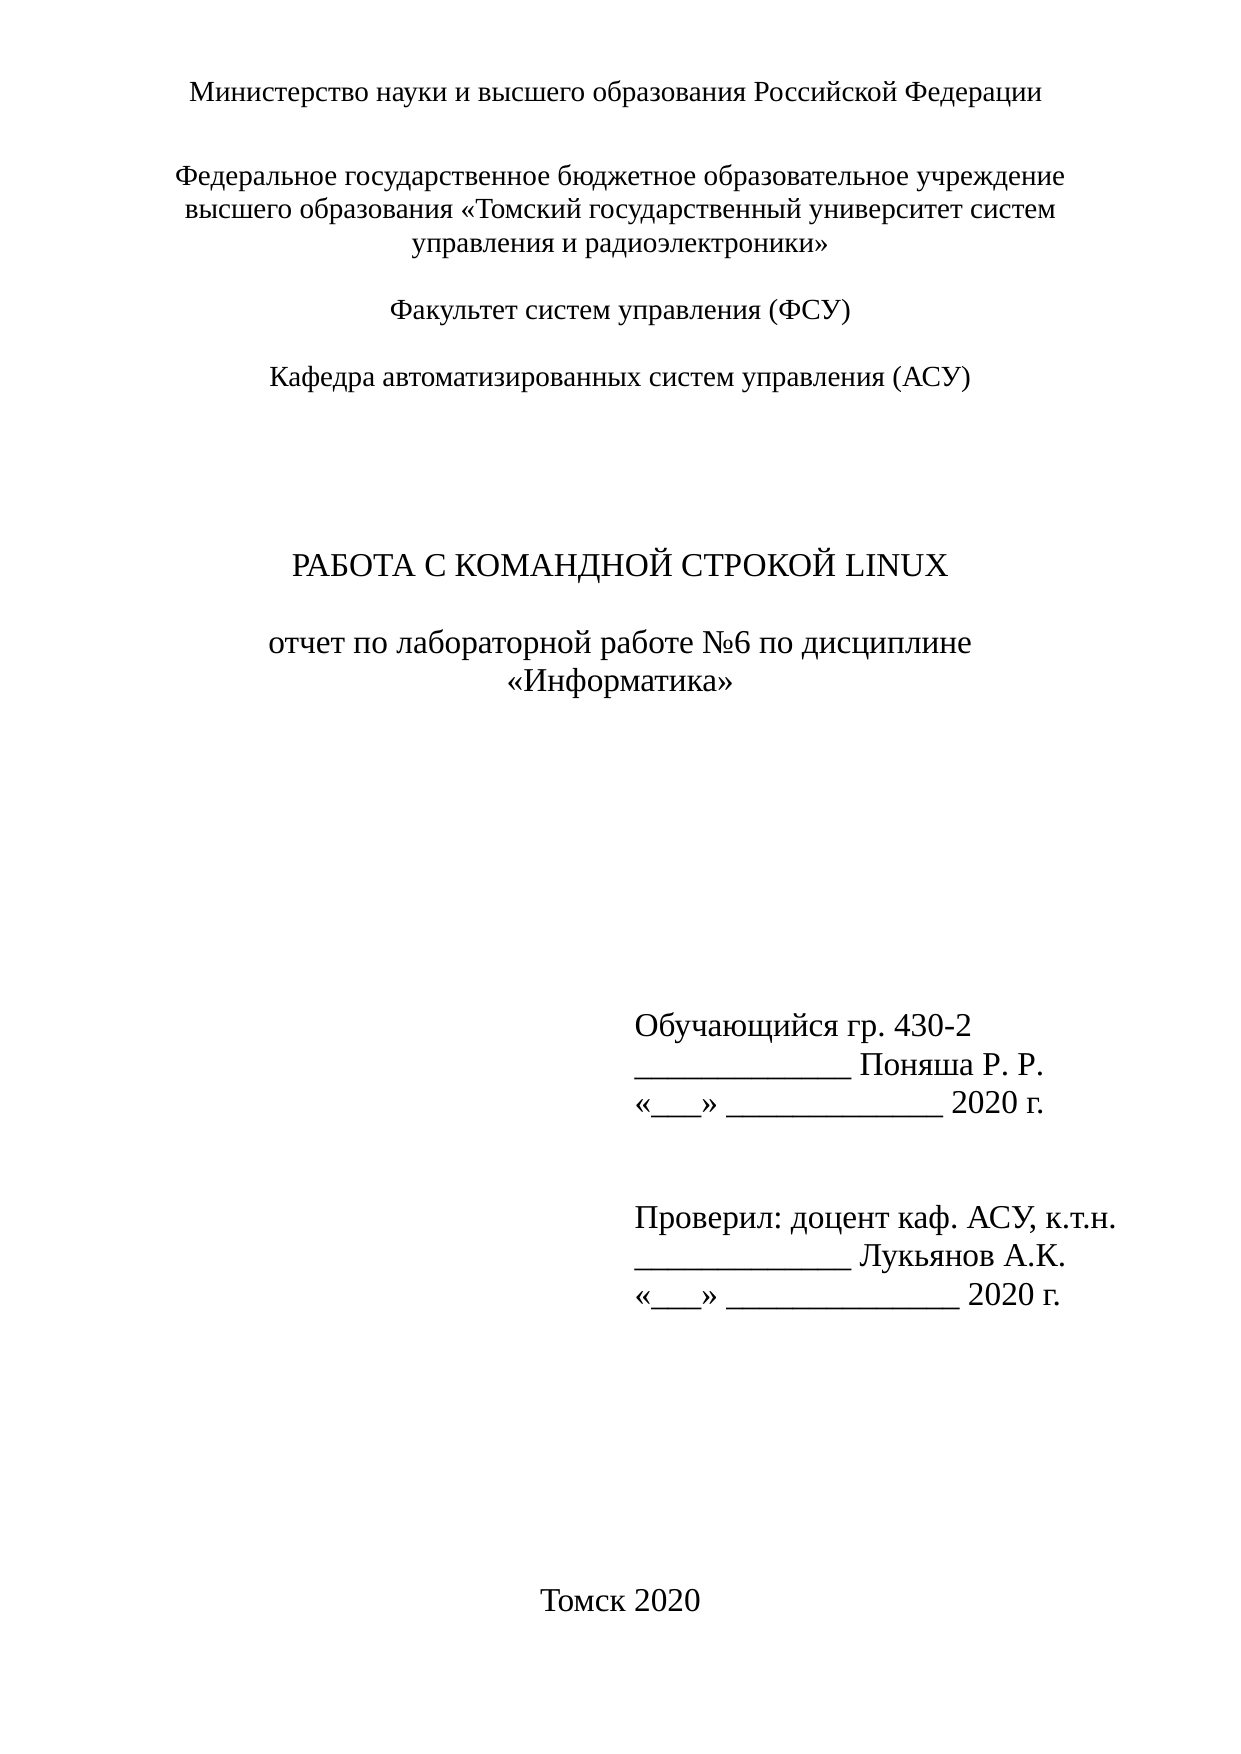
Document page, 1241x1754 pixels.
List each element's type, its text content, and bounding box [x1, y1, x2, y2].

text Кафедра автоматизированных систем управления (АСУ) [118, 359, 1122, 392]
text отчет по лабораторной работе №6 по дисциплине [118, 622, 1122, 661]
text _____________ Лукьянов А.К. [162, 1236, 1122, 1274]
text «___» ______________ 2020 г. [162, 1274, 1122, 1312]
text «Информатика» [118, 661, 1122, 699]
text РАБОТА С КОМАНДНОЙ СТРОКОЙ LINUX [118, 546, 1122, 584]
text Факультет систем управления (ФСУ) [118, 292, 1122, 325]
text «___» _____________ 2020 г. [162, 1082, 1122, 1121]
text Министерство науки и высшего образования Российской Федерации [118, 74, 1122, 107]
text Федеральное государственное бюджетное образовательное учреждение высшего образования «Томский государственный университет систем управления и радиоэлектроники» [118, 158, 1122, 258]
text _____________ Поняша Р. Р. [162, 1044, 1122, 1082]
text Томск 2020 [118, 1581, 1122, 1648]
text Обучающийся гр. 430-2 [162, 1006, 1122, 1044]
text Проверил: доцент каф. АСУ, к.т.н. [162, 1197, 1122, 1236]
